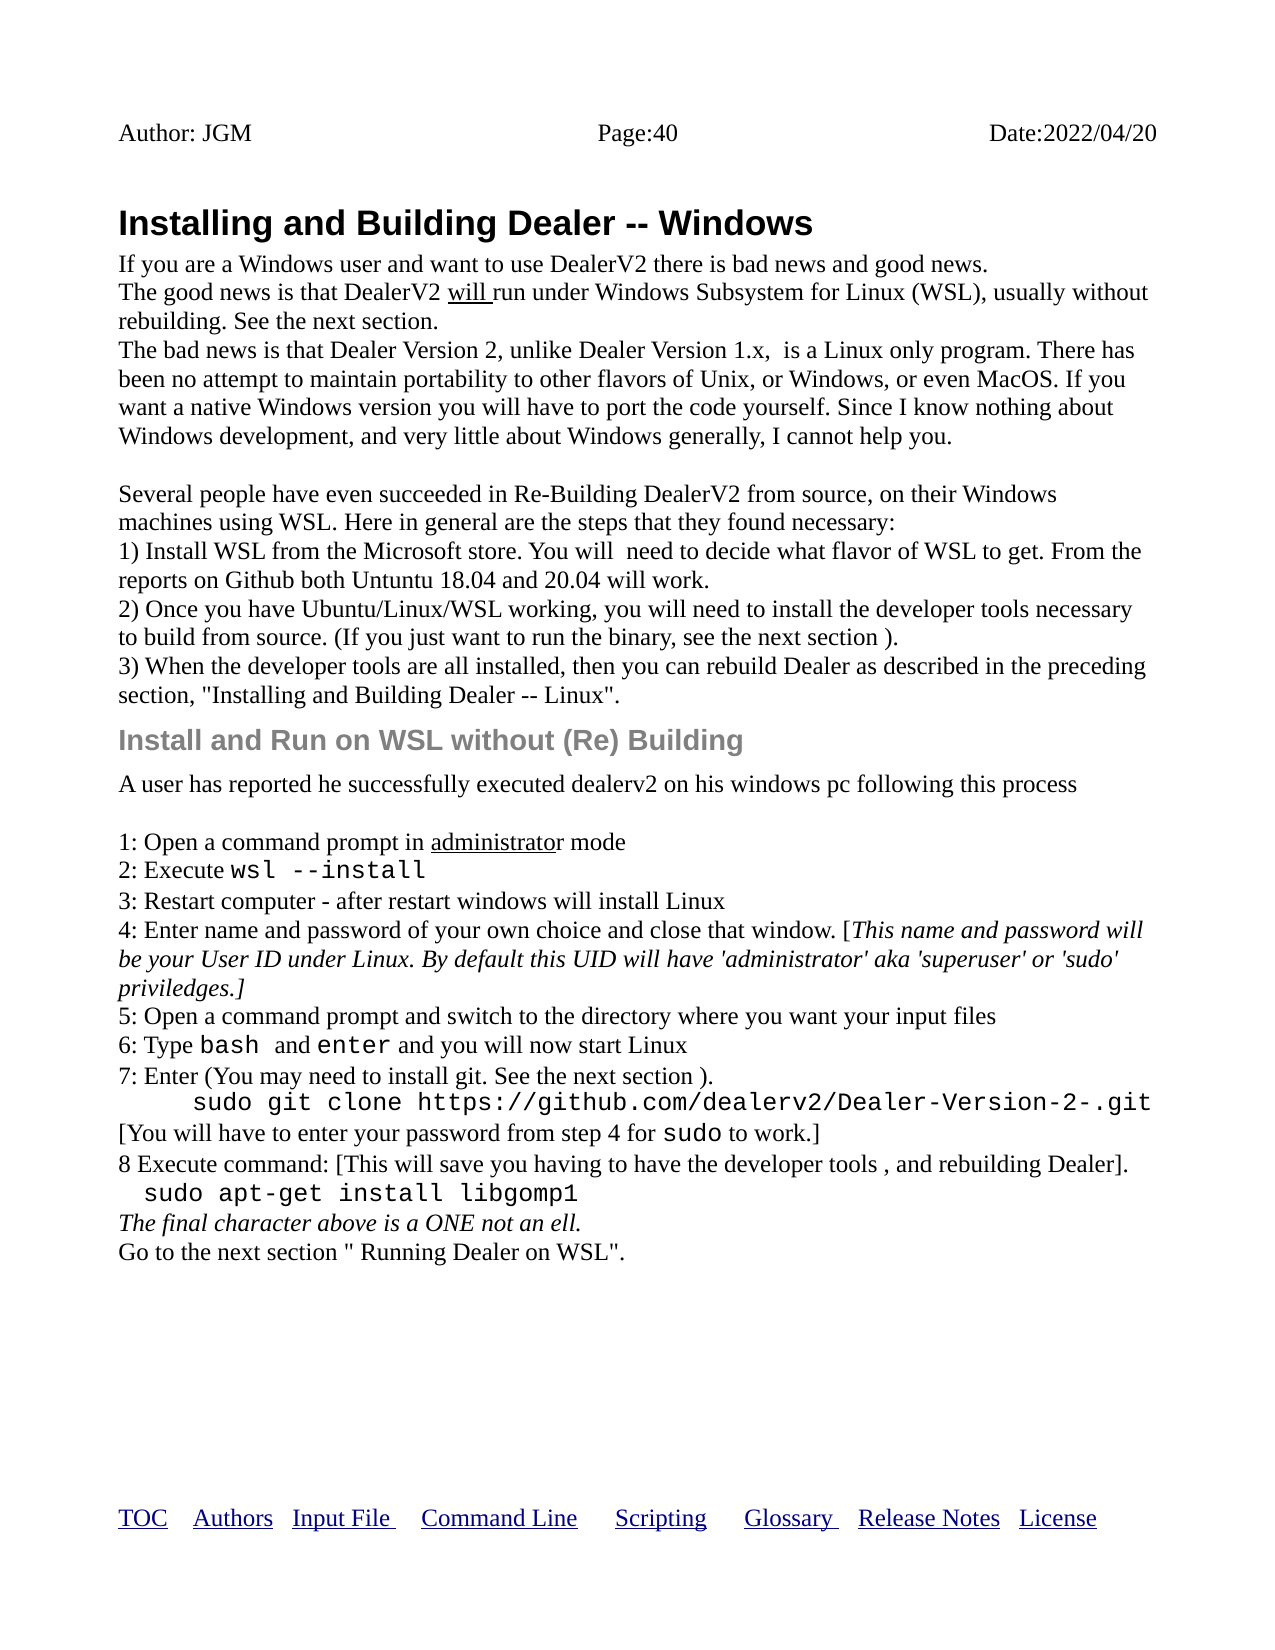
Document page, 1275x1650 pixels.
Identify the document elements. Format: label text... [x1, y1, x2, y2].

text sudo git clone https://github.com/dealerv2/Dealer-Version-2-.git [You will have to enter your password from step 4 for sudo to work.] [118, 1090, 1157, 1149]
text sudo apt-get install libgomp1 [118, 1178, 1157, 1208]
text 5: Open a command prompt and switch to the directory where you want your input files [118, 1001, 1157, 1030]
text 3) When the developer tools are all installed, then you can rebuild Dealer as described in the preceding section, "Installing and Building Dealer -- Linux". [118, 651, 1157, 709]
text The good news is that DealerV2 will run under Windows Subsystem for Linux (WSL), usually without rebuilding. See the next section. [118, 277, 1157, 335]
text 7: Enter (You may need to install git. See the next section ). [118, 1061, 1157, 1090]
subtitle Installing and Building Dealer -- Windows [118, 202, 1157, 243]
text 3: Restart computer - after restart windows will install Linux [118, 886, 1157, 915]
text 1) Install WSL from the Microsoft store. You will need to decide what flavor of WSL to get. From the reports on Github both Untuntu 18.04 and 20.04 will work. [118, 536, 1157, 594]
text The final character above is a ONE not an ell. [118, 1208, 1157, 1237]
text If you are a Windows user and want to use DealerV2 there is bad news and good news. [118, 249, 1157, 277]
text 6: Type bash and enter and you will now start Linux [118, 1030, 1157, 1061]
text 2: Execute wsl --install [118, 856, 1157, 886]
text 1: Open a command prompt in administrator mode [118, 827, 1157, 856]
text 8 Execute command: [This will save you having to have the developer tools , and rebuilding Dealer]. [118, 1149, 1157, 1178]
text A user has reported he successfully executed dealerv2 on his windows pc following this process [118, 769, 1157, 798]
subtitle Install and Run on WSL without (Re) Building [118, 723, 1157, 757]
text 4: Enter name and password of your own choice and close that window. [This name and password will be your User ID under Linux. By default this UID will have 'administrator' aka 'superuser' or 'sudo' priviledges.] [118, 915, 1157, 1001]
text The bad news is that Dealer Version 2, unlike Dealer Version 1.x, is a Linux only program. There has been no attempt to maintain portability to other flavors of Unix, or Windows, or even MacOS. If you want a native Windows version you will have to port the code yourself. Since I know nothing about Windows development, and very little about Windows generally, I cannot help you. [118, 335, 1157, 450]
text Go to the next section " Running Dealer on WSL". [118, 1237, 1157, 1266]
text Several people have even succeeded in Re-Building DealerV2 from source, on their Windows machines using WSL. Here in general are the steps that they found necessary: [118, 479, 1157, 536]
text 2) Once you have Ubuntu/Linux/WSL working, you will need to install the developer tools necessary to build from source. (If you just want to run the binary, see the next section ). [118, 594, 1157, 651]
